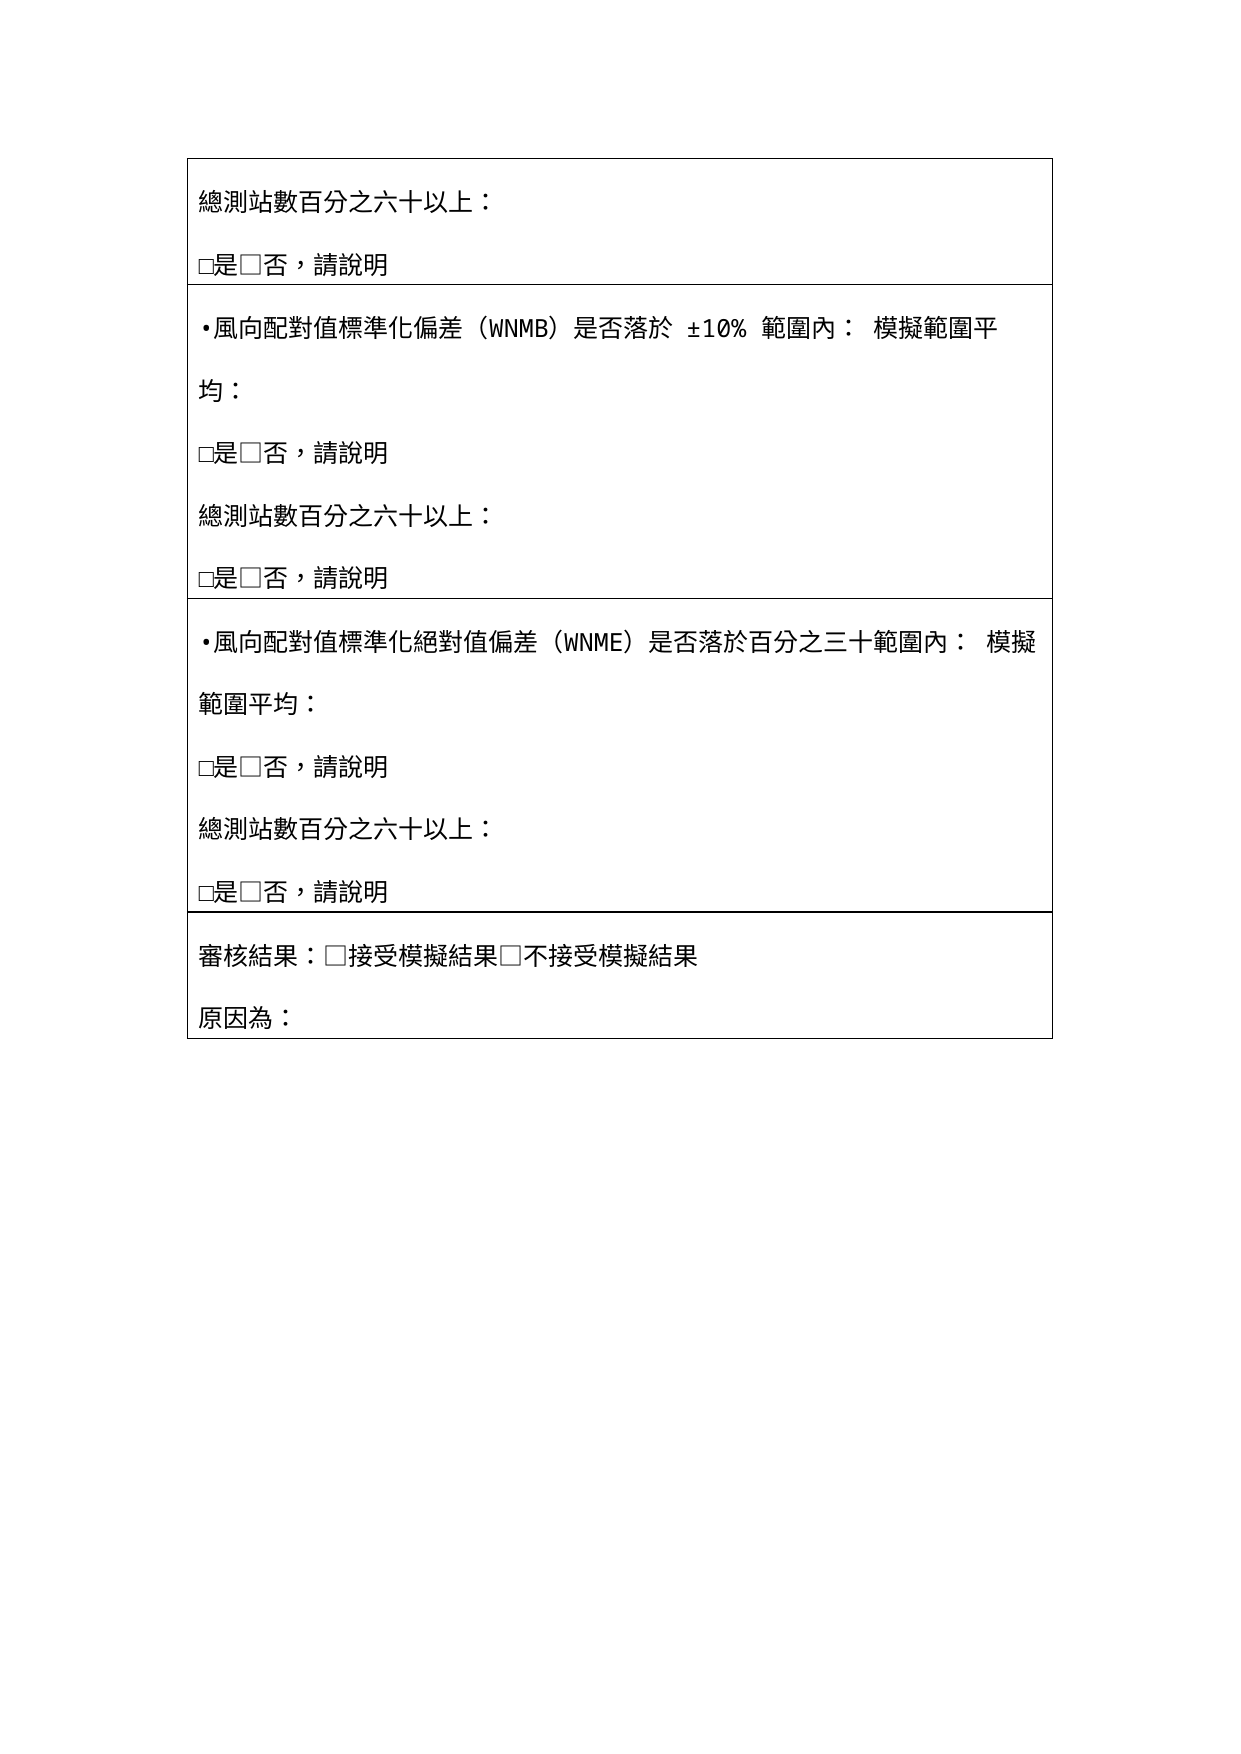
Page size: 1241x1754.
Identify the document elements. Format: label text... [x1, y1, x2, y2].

table_cell 審核結果：□接受模擬結果□不接受模擬結果 原因為： [188, 913, 1052, 1037]
table_cell •風向配對值標準化偏差（WNMB）是否落於 ±10% 範圍內： 模擬範圍平均： □是□否，請說明 總測站數百分之六十以上： □是□否，請說明 [188, 285, 1052, 598]
table_cell 總測站數百分之六十以上： □是□否，請說明 [188, 159, 1052, 284]
table_cell •風向配對值標準化絕對值偏差（WNME）是否落於百分之三十範圍內： 模擬範圍平均： □是□否，請說明 總測站數百分之六十以上： □是□否，請說明 [188, 599, 1052, 911]
